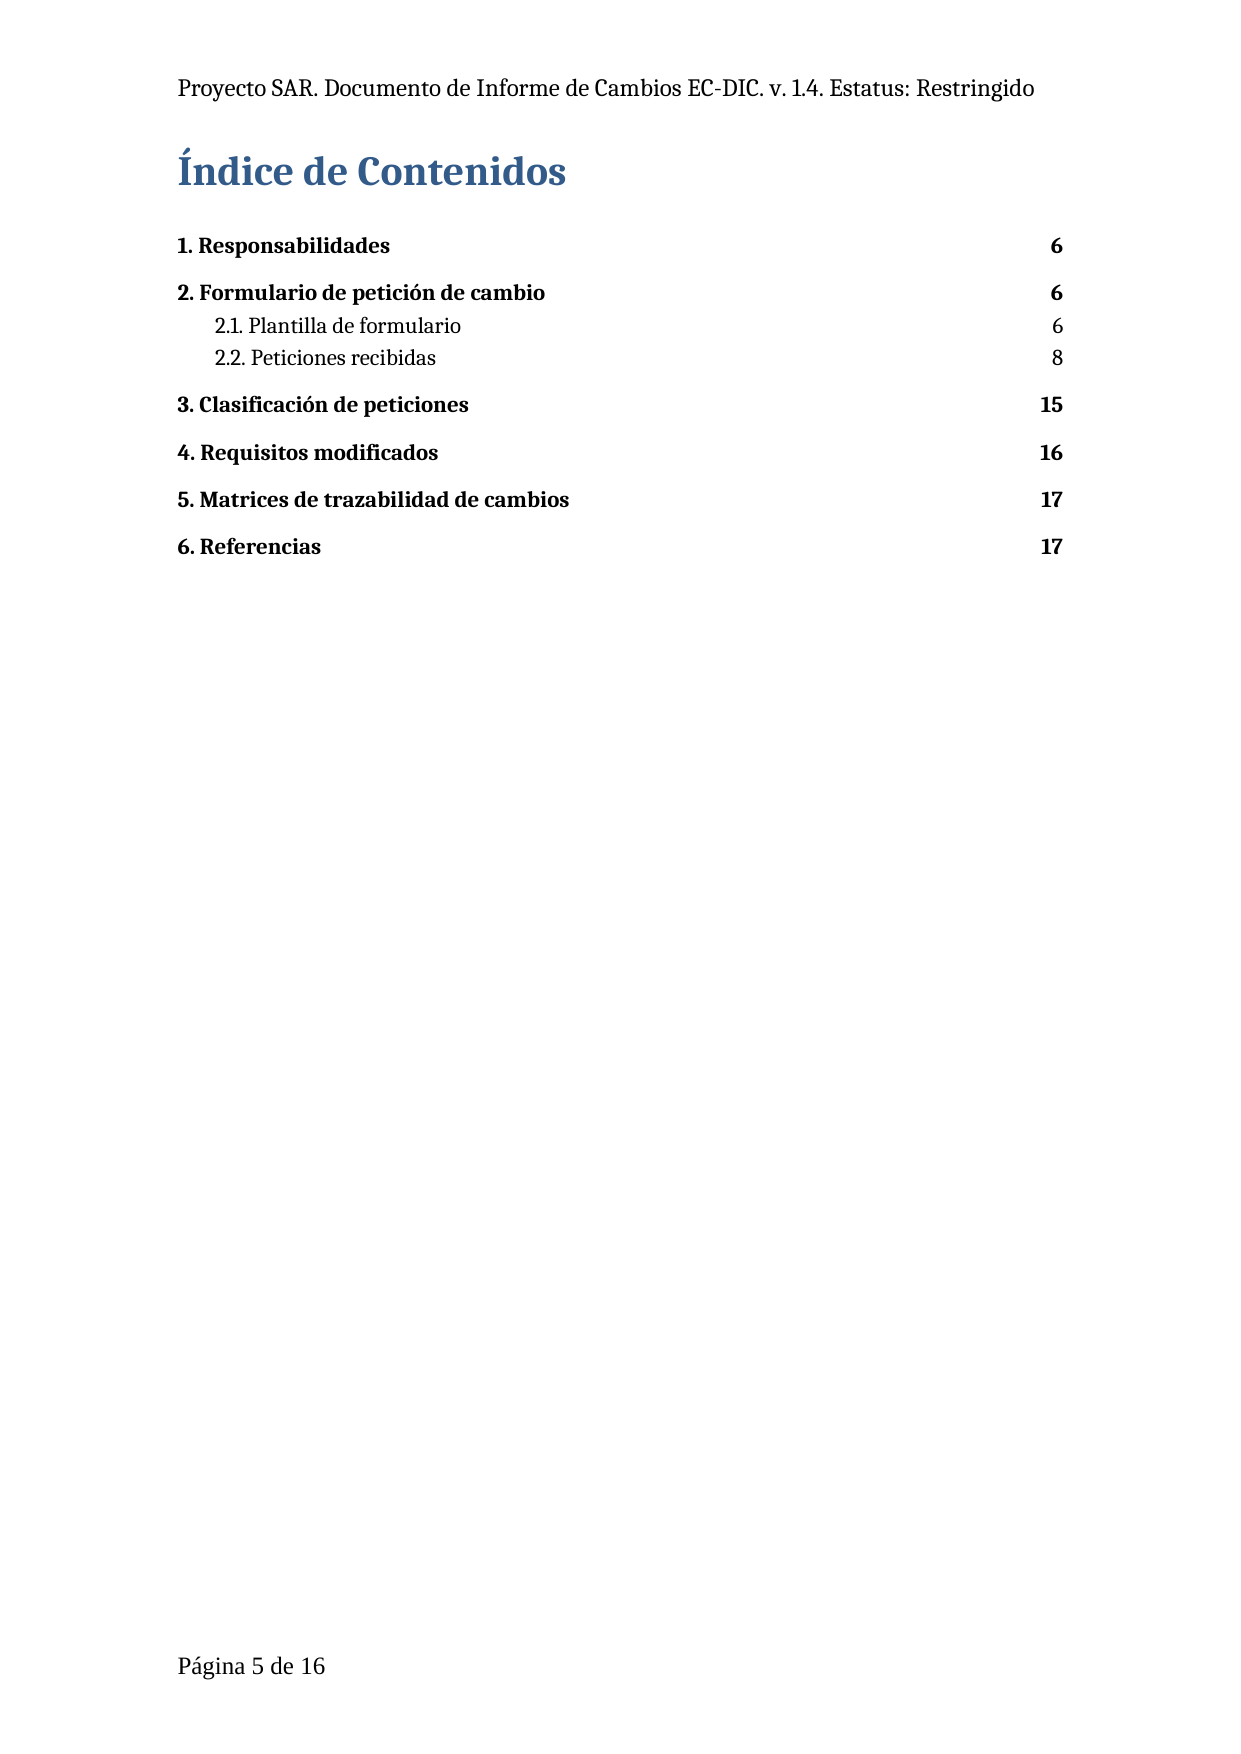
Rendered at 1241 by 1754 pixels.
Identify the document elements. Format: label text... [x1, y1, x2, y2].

text 6. Referencias 17 [177, 534, 1063, 560]
text 2. Formulario de petición de cambio 6 [177, 280, 1063, 306]
text 2.2. Peticiones recibidas 8 [215, 345, 1063, 371]
text Índice de Contenidos [177, 148, 1063, 196]
text 5. Matrices de trazabilidad de cambios 17 [177, 487, 1063, 513]
text 1. Responsabilidades 6 [177, 233, 1063, 259]
text 3. Clasificación de peticiones 15 [177, 392, 1063, 418]
text 2.1. Plantilla de formulario 6 [215, 312, 1063, 339]
text 4. Requisitos modificados 16 [177, 439, 1063, 466]
